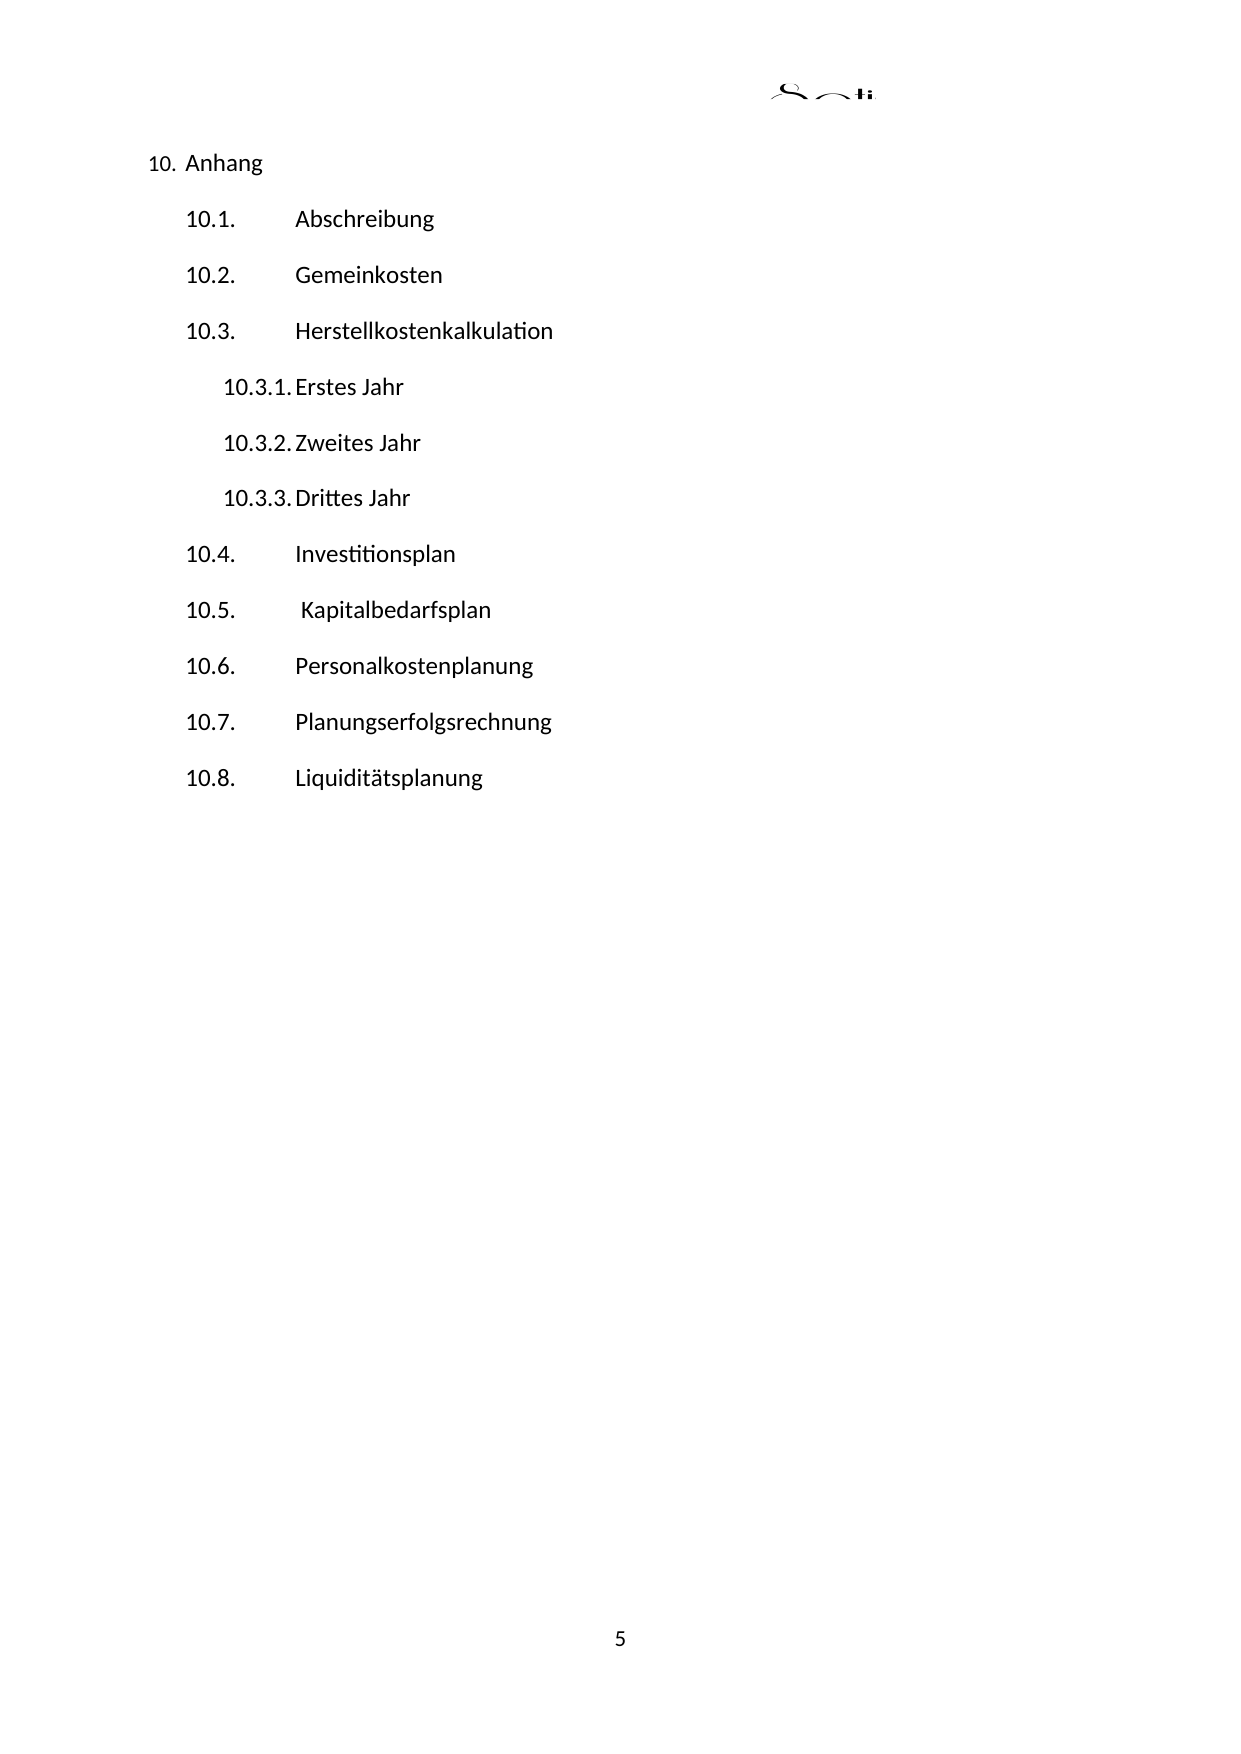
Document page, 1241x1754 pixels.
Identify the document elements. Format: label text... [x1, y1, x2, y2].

list Planungserfolgsrechnung [185, 706, 1093, 736]
list Abschreibung [185, 203, 1093, 234]
list Kapitalbedarfsplan [185, 594, 1093, 625]
list Investitionsplan [185, 538, 1093, 569]
list Zweites Jahr [223, 427, 1093, 457]
picture [911, 83, 1097, 130]
list Gemeinkosten [185, 259, 1093, 290]
list Personalkostenplanung [185, 650, 1093, 681]
list Drittes Jahr [223, 483, 1093, 513]
list Herstellkostenkalkulation [185, 315, 1093, 346]
list Anhang [148, 148, 1093, 178]
list Liquiditätsplanung [185, 762, 1093, 792]
list Erstes Jahr [223, 371, 1093, 401]
